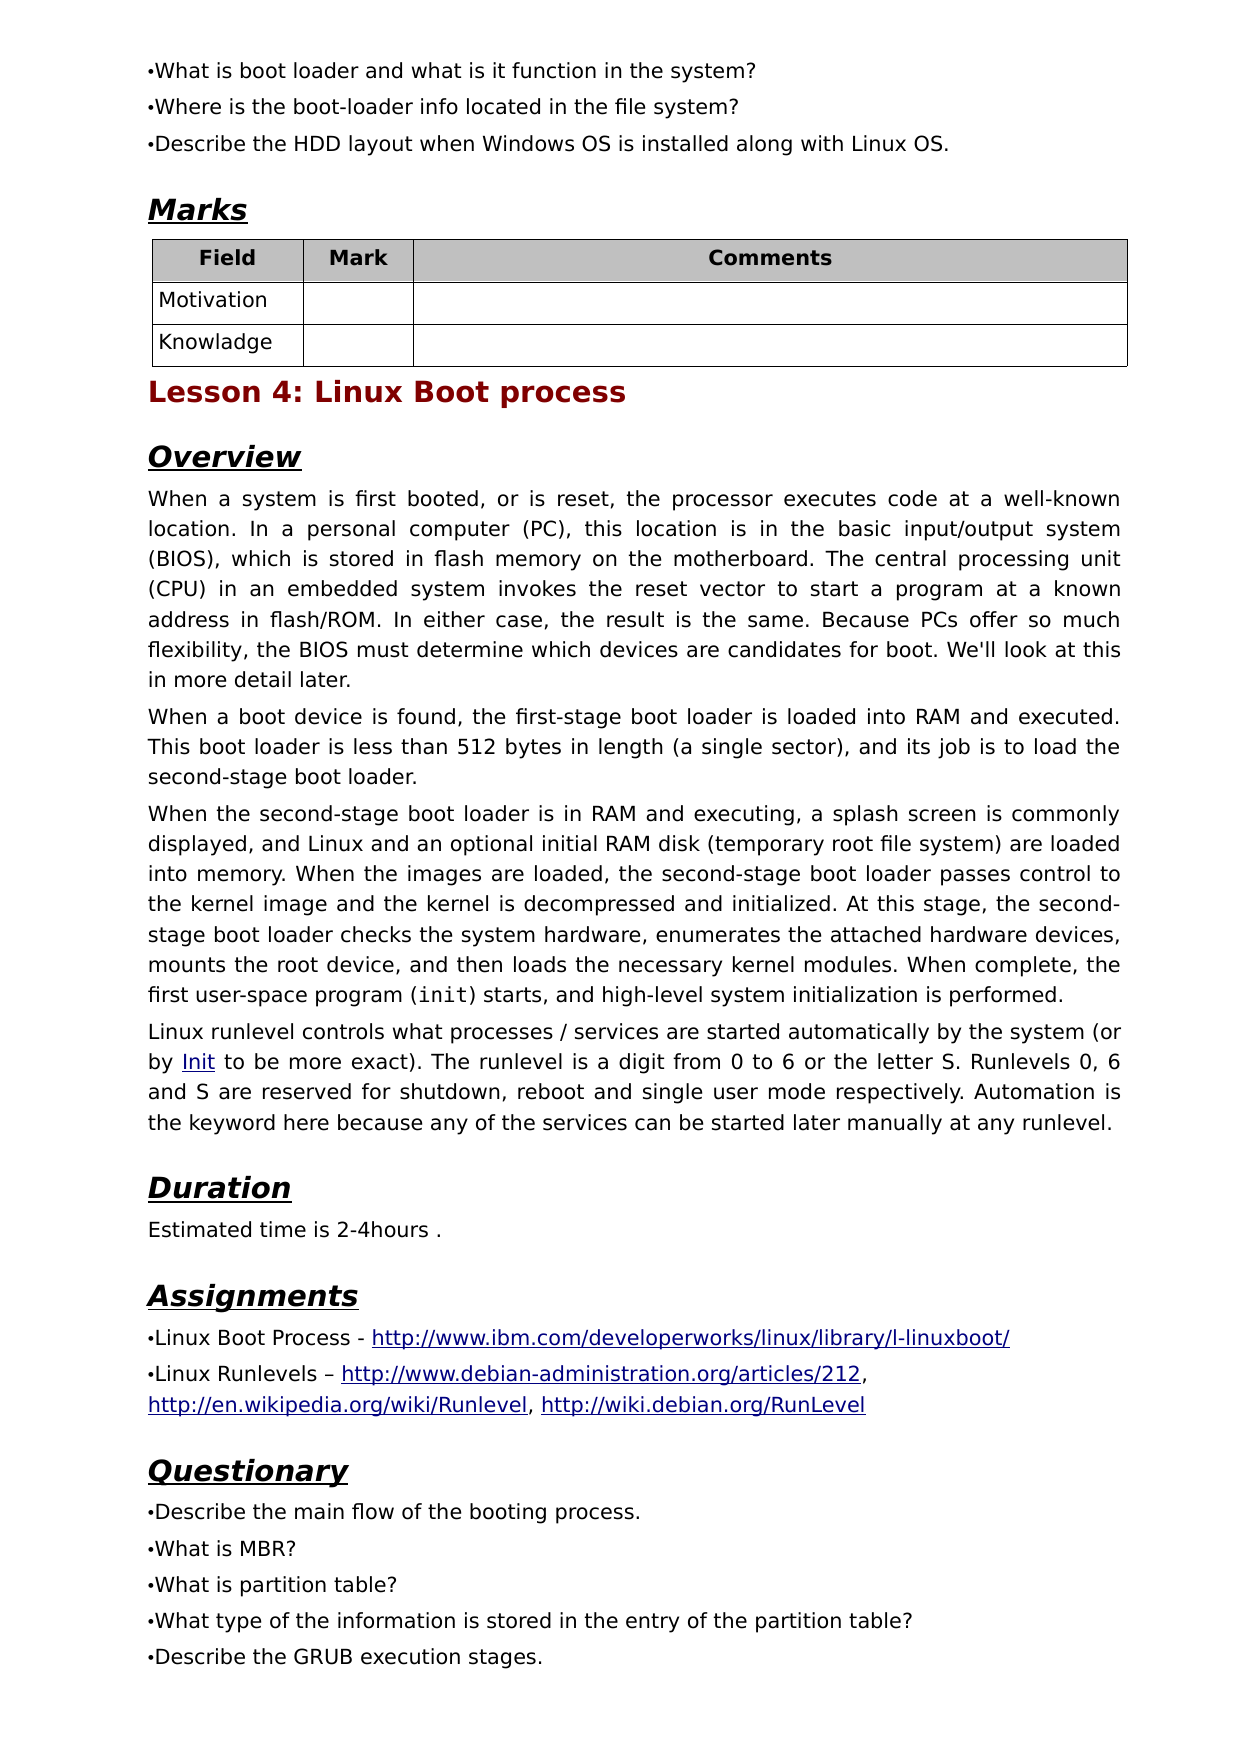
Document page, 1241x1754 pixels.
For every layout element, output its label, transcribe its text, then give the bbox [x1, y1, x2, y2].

subtitle Marks [148, 193, 1122, 227]
text When a boot device is found, the first-stage boot loader is loaded into RAM and executed. This boot loader is less than 512 bytes in length (a single sector), and its job is to load the second-stage boot loader. [148, 705, 1122, 789]
text When a system is first booted, or is reset, the processor executes code at a well-known location. In a personal computer (PC), this location is in the basic input/output system (BIOS), which is stored in flash memory on the motherboard. The central processing unit (CPU) in an embedded system invokes the reset vector to start a program at a known address in flash/ROM. In either case, the result is the same. Because PCs offer so much flexibility, the BIOS must determine which devices are candidates for boot. We'll look at this in more detail later. [148, 487, 1122, 693]
list Linux Runlevels – http://www.debian-administration.org/articles/212, http://en.wikipedia.org/wiki/Runlevel, http://wiki.debian.org/RunLevel [148, 1362, 1122, 1417]
table_cell [414, 325, 1127, 366]
table_header Field [153, 240, 303, 281]
table_cell [304, 325, 413, 366]
subtitle Questionary [148, 1454, 1122, 1488]
list Linux Boot Process - http://www.ibm.com/developerworks/linux/library/l-linuxboot/ [148, 1326, 1122, 1350]
table_cell Motivation [153, 283, 303, 324]
subtitle Assignments [148, 1279, 1122, 1313]
list Describe the HDD layout when Windows OS is installed along with Linux OS. [148, 132, 1122, 156]
subtitle Duration [148, 1172, 1122, 1206]
list Describe the GRUB execution stages. [148, 1645, 1122, 1669]
table_cell [414, 283, 1127, 324]
table_cell [304, 283, 413, 324]
list What is partition table? [148, 1573, 1122, 1597]
subtitle Overview [148, 440, 1122, 474]
list Where is the boot-loader info located in the file system? [148, 95, 1122, 119]
text When the second-stage boot loader is in RAM and executing, a splash screen is commonly displayed, and Linux and an optional initial RAM disk (temporary root file system) are loaded into memory. When the images are loaded, the second-stage boot loader passes control to the kernel image and the kernel is decompressed and initialized. At this stage, the second-stage boot loader checks the system hardware, enumerates the attached hardware devices, mounts the root device, and then loads the necessary kernel modules. When complete, the first user-space program (init) starts, and high-level system initialization is performed. [148, 802, 1122, 1008]
list Describe the main flow of the booting process. [148, 1500, 1122, 1524]
table_header Mark [304, 240, 413, 281]
table_cell Knowladge [153, 325, 303, 366]
table_header Comments [414, 240, 1127, 281]
text Estimated time is 2-4hours . [148, 1218, 1122, 1243]
list What type of the information is stored in the entry of the partition table? [148, 1609, 1122, 1633]
text Linux runlevel controls what processes / services are started automatically by the system (or by Init to be more exact). The runlevel is a digit from 0 to 6 or the letter S. Runlevels 0, 6 and S are reserved for shutdown, reboot and single user mode respectively. Automation is the keyword here because any of the services can be started later manually at any runlevel. [148, 1020, 1122, 1135]
list What is MBR? [148, 1537, 1122, 1561]
list What is boot loader and what is it function in the system? [148, 59, 1122, 83]
subtitle Linux Boot process [148, 375, 1122, 409]
